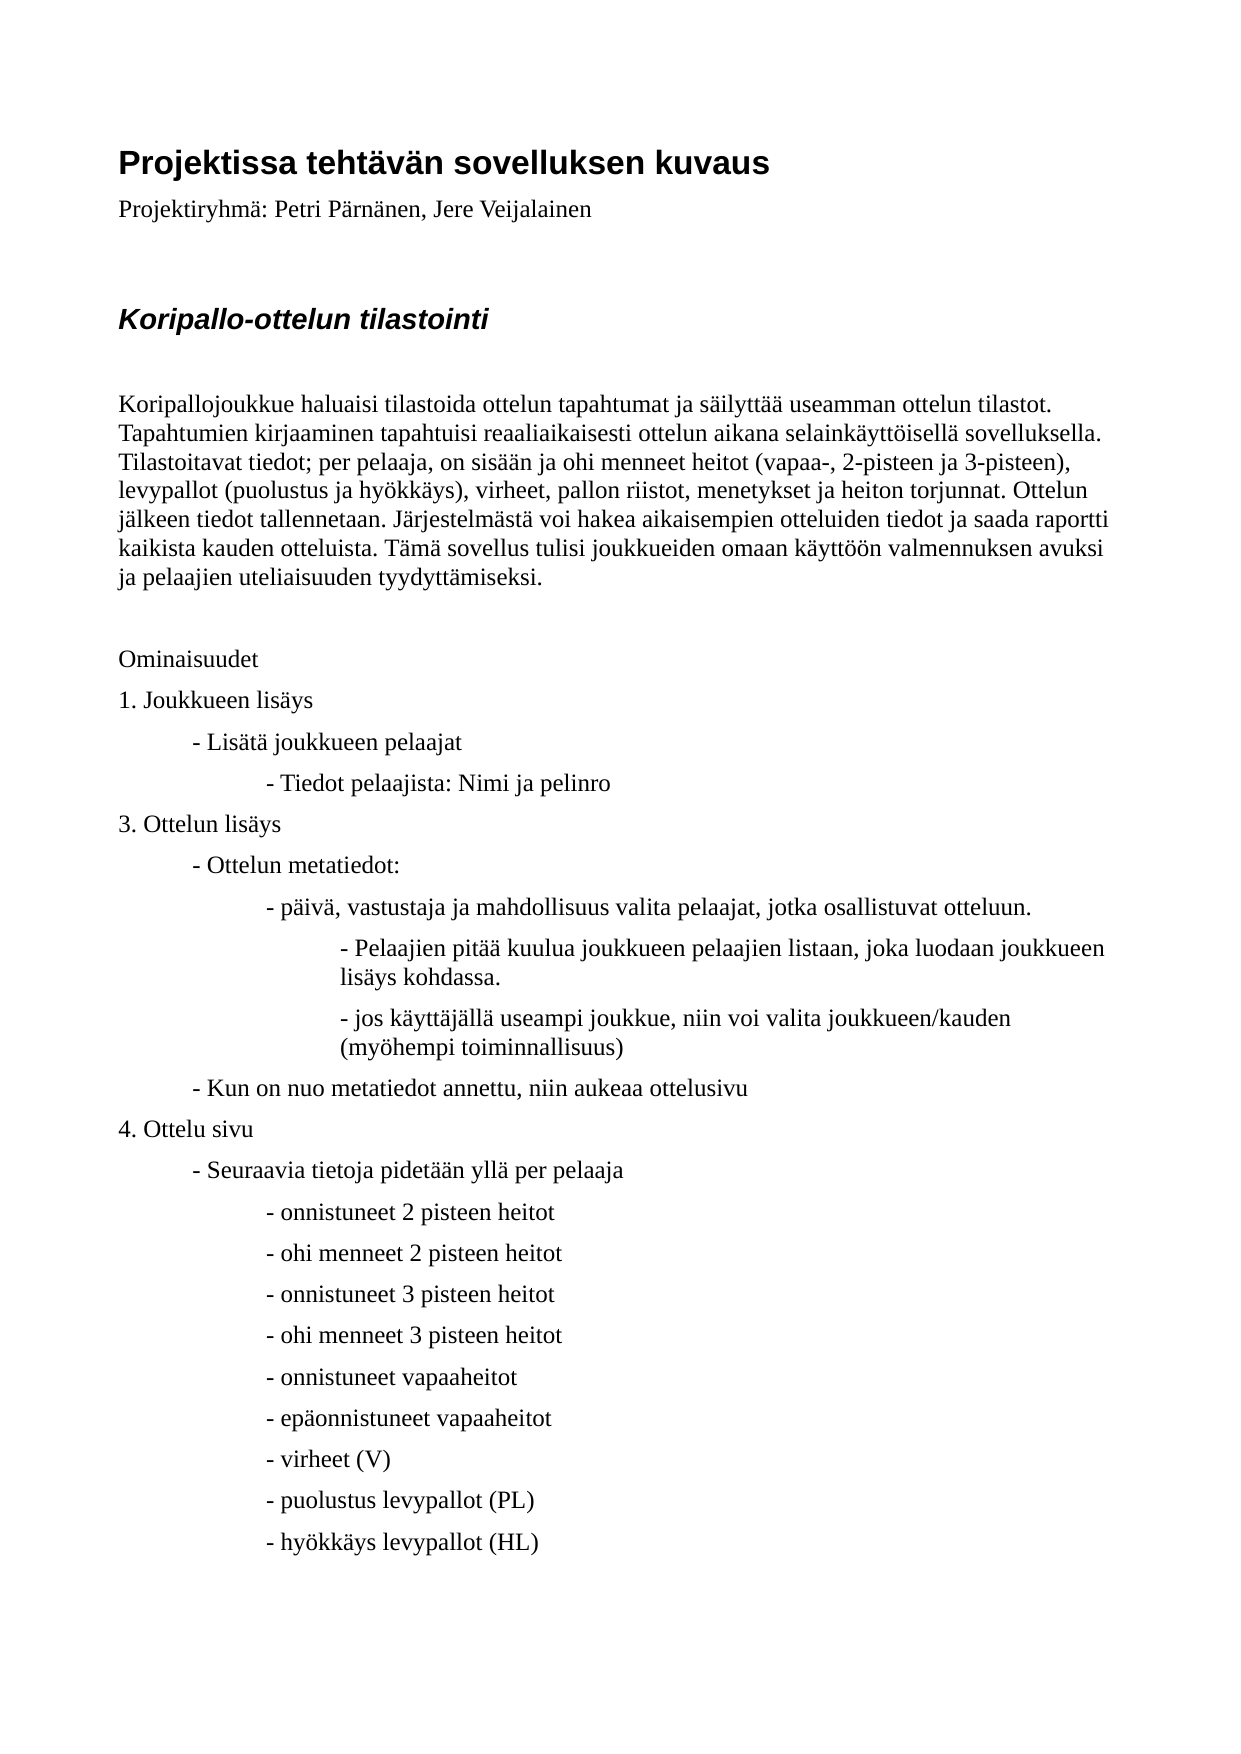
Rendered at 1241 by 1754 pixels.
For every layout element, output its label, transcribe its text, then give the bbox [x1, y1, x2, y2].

text - Lisätä joukkueen pelaajat [118, 727, 1122, 755]
text 4. Ottelu sivu [118, 1114, 1122, 1143]
subtitle Koripallo-ottelun tilastointi [118, 302, 1122, 335]
text - hyökkäys levypallot (HL) [118, 1527, 1122, 1555]
text - Tiedot pelaajista: Nimi ja pelinro [118, 768, 1122, 797]
text - Kun on nuo metatiedot annettu, niin aukeaa ottelusivu [118, 1073, 1122, 1102]
text - jos käyttäjällä useampi joukkue, niin voi valita joukkueen/kauden (myöhempi toiminnallisuus) [340, 1003, 1122, 1060]
text - epäonnistuneet vapaaheitot [118, 1403, 1122, 1432]
text 3. Ottelun lisäys [118, 809, 1122, 838]
subtitle Projektissa tehtävän sovelluksen kuvaus [118, 143, 1122, 182]
text - onnistuneet 2 pisteen heitot [118, 1197, 1122, 1225]
text - ohi menneet 2 pisteen heitot [118, 1238, 1122, 1267]
text Koripallojoukkue haluaisi tilastoida ottelun tapahtumat ja säilyttää useamman ottelun tilastot. Tapahtumien kirjaaminen tapahtuisi reaaliaikaisesti ottelun aikana selainkäyttöisellä sovelluksella. Tilastoitavat tiedot; per pelaaja, on sisään ja ohi menneet heitot (vapaa-, 2-pisteen ja 3-pisteen), levypallot (puolustus ja hyökkäys), virheet, pallon riistot, menetykset ja heiton torjunnat. Ottelun jälkeen tiedot tallennetaan. Järjestelmästä voi hakea aikaisempien otteluiden tiedot ja saada raportti kaikista kauden otteluista. Tämä sovellus tulisi joukkueiden omaan käyttöön valmennuksen avuksi ja pelaajien uteliaisuuden tyydyttämiseksi. [118, 389, 1122, 590]
text - virheet (V) [118, 1444, 1122, 1473]
text - onnistuneet vapaaheitot [118, 1362, 1122, 1390]
text - onnistuneet 3 pisteen heitot [118, 1279, 1122, 1308]
text - Seuraavia tietoja pidetään yllä per pelaaja [118, 1155, 1122, 1184]
text - puolustus levypallot (PL) [118, 1485, 1122, 1514]
text - Ottelun metatiedot: [118, 850, 1122, 879]
text Ominaisuudet [118, 644, 1122, 673]
text - päivä, vastustaja ja mahdollisuus valita pelaajat, jotka osallistuvat otteluun. [118, 892, 1122, 920]
text 1. Joukkueen lisäys [118, 685, 1122, 714]
text - ohi menneet 3 pisteen heitot [118, 1320, 1122, 1349]
text - Pelaajien pitää kuulua joukkueen pelaajien listaan, joka luodaan joukkueen lisäys kohdassa. [340, 933, 1122, 990]
text Projektiryhmä: Petri Pärnänen, Jere Veijalainen [118, 194, 1122, 223]
